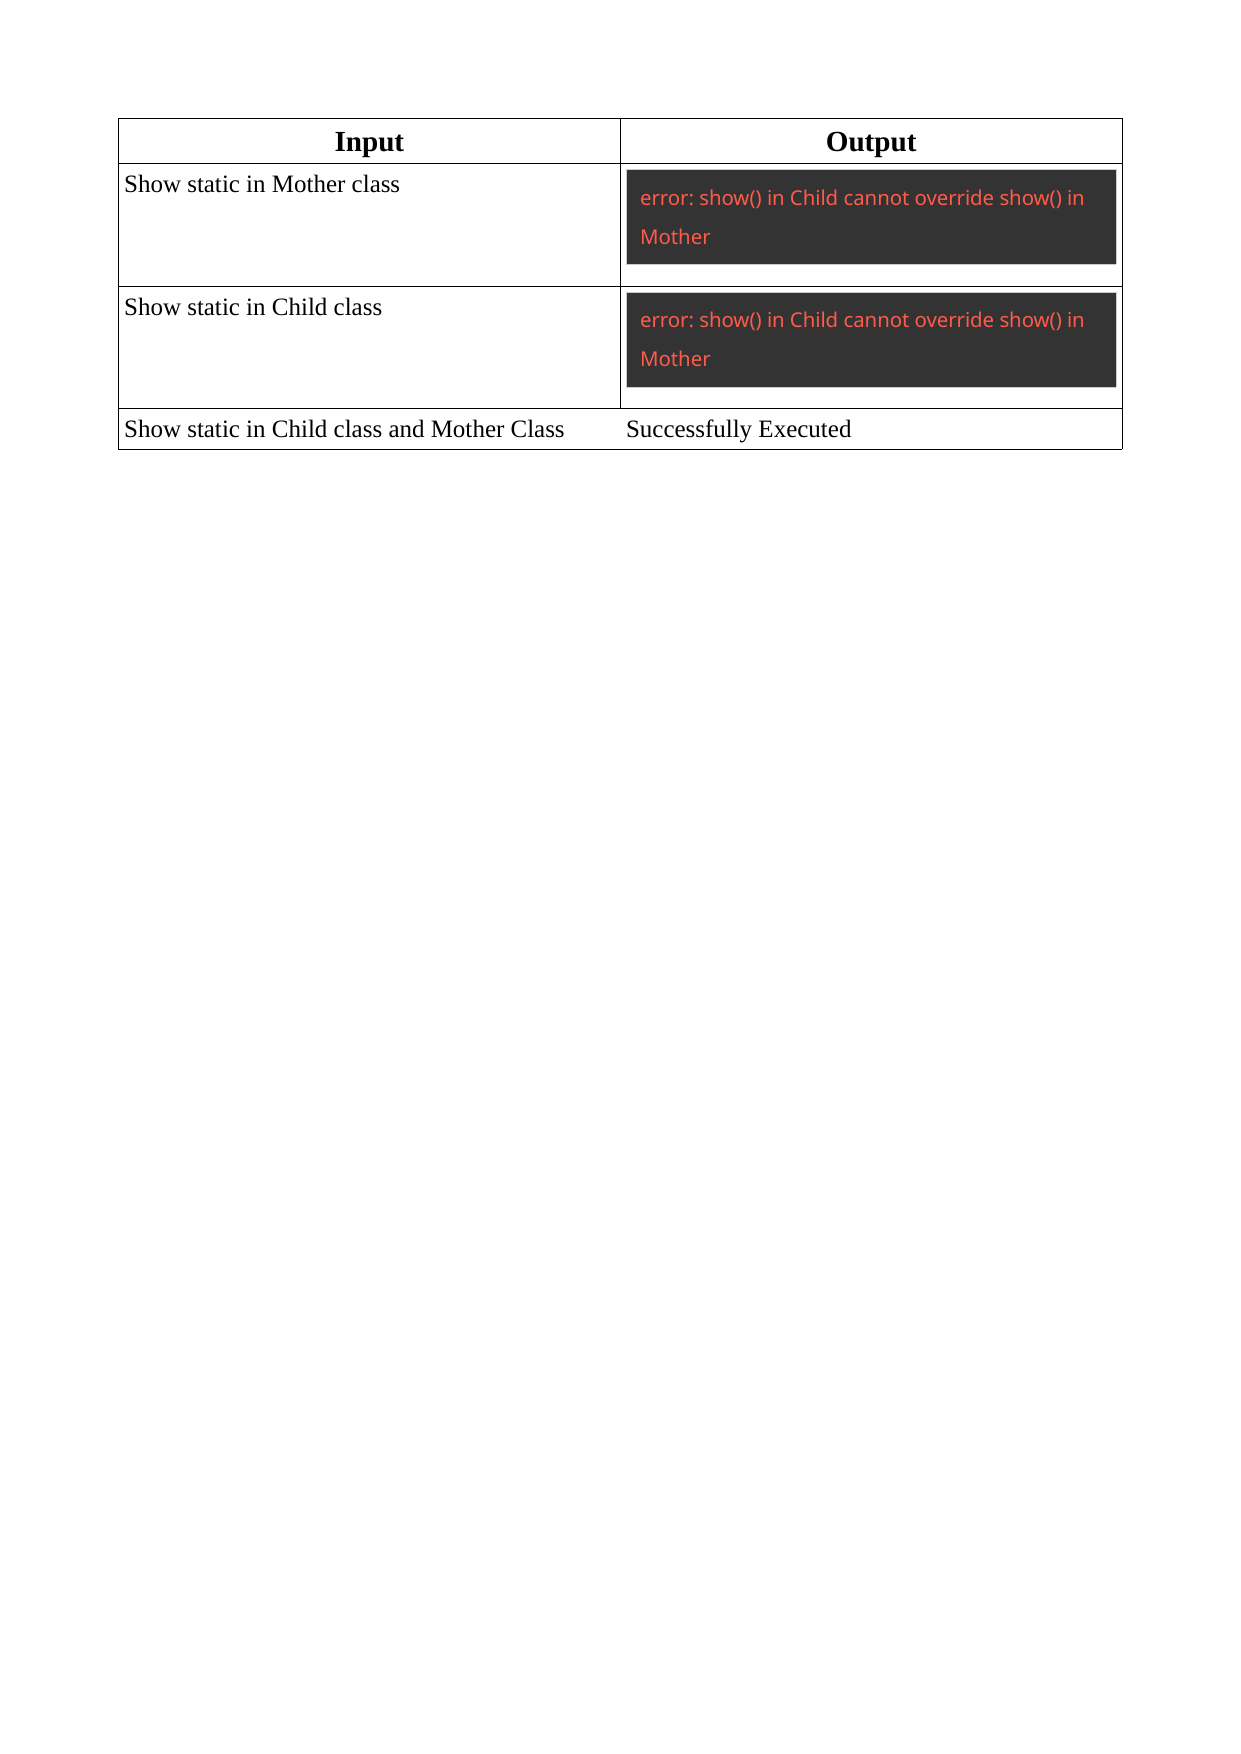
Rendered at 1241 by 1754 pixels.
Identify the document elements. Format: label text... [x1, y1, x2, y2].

table_header Successfully Executed [620, 409, 1122, 449]
table_header Input [119, 119, 620, 163]
table_header Show static in Child class and Mother Class [119, 409, 620, 449]
table_header Output [621, 119, 1122, 163]
table_cell error: show() in Child cannot override show() in Mother [621, 164, 1122, 286]
table_cell Show static in Child class [119, 287, 620, 408]
table_cell error: show() in Child cannot override show() in Mother [621, 287, 1122, 408]
table_cell Show static in Mother class [119, 164, 620, 286]
